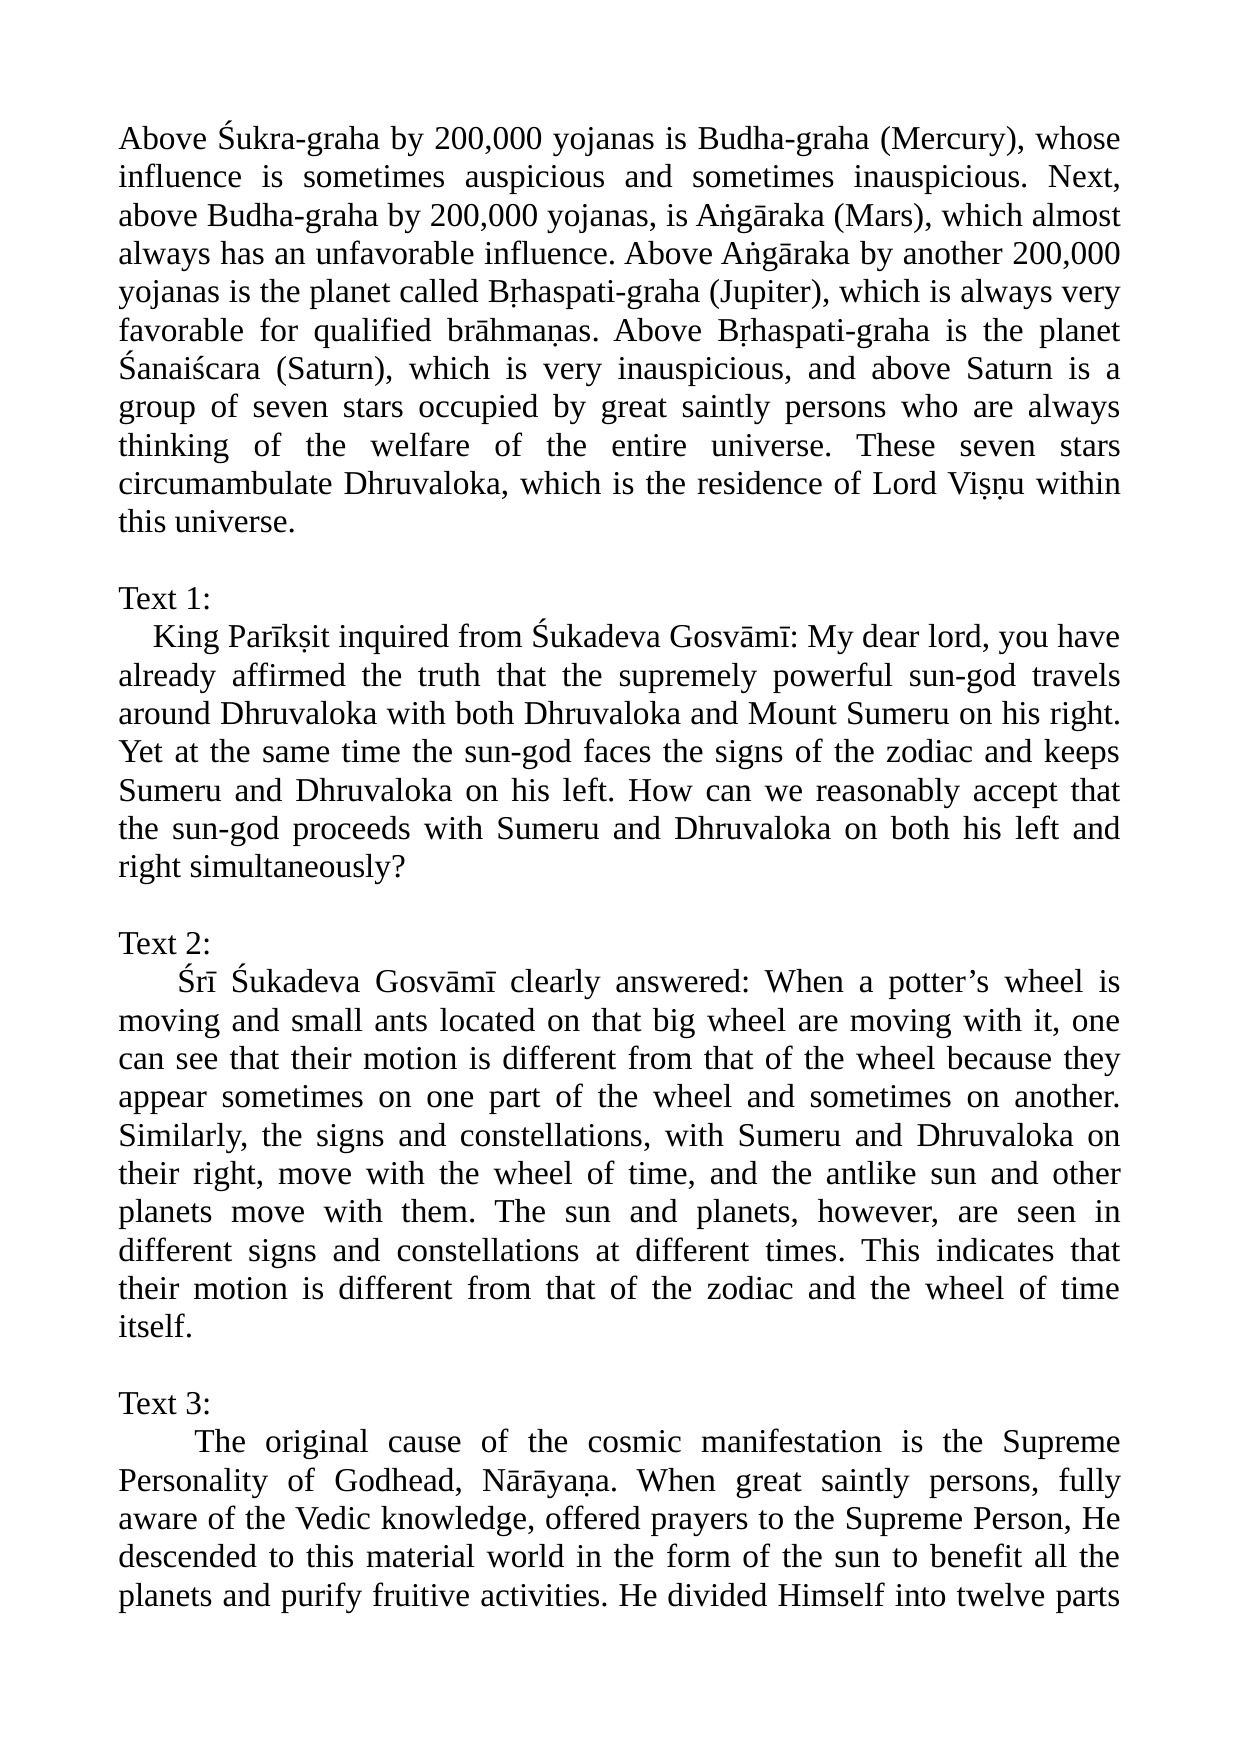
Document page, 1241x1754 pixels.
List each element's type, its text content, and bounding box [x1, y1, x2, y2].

text Śrī Śukadeva Gosvāmī clearly answered: When a potter’s wheel is moving and small ants located on that big wheel are moving with it, one can see that their motion is different from that of the wheel because they appear sometimes on one part of the wheel and sometimes on another. Similarly, the signs and constellations, with Sumeru and Dhruvaloka on their right, move with the wheel of time, and the antlike sun and other planets move with them. The sun and planets, however, are seen in different signs and constellations at different times. This indicates that their motion is different from that of the zodiac and the wheel of time itself. [118, 961, 1122, 1345]
text The original cause of the cosmic manifestation is the Supreme Personality of Godhead, Nārāyaṇa. When great saintly persons, fully aware of the Vedic knowledge, offered prayers to the Supreme Person, He descended to this material world in the form of the sun to benefit all the planets and purify fruitive activities. He divided Himself into twelve parts [118, 1421, 1122, 1613]
text King Parīkṣit inquired from Śukadeva Gosvāmī: My dear lord, you have already affirmed the truth that the supremely powerful sun-god travels around Dhruvaloka with both Dhruvaloka and Mount Sumeru on his right. Yet at the same time the sun-god faces the signs of the zodiac and keeps Sumeru and Dhruvaloka on his left. How can we reasonably accept that the sun-god proceeds with Sumeru and Dhruvaloka on both his left and right simultaneously? [118, 616, 1122, 885]
text Text 3: [118, 1383, 1122, 1421]
text Text 2: [118, 923, 1122, 961]
text Above Śukra-graha by 200,000 yojanas is Budha-graha (Mercury), whose influence is sometimes auspicious and sometimes inauspicious. Next, above Budha-graha by 200,000 yojanas, is Aṅgāraka (Mars), which almost always has an unfavorable influence. Above Aṅgāraka by another 200,000 yojanas is the planet called Bṛhaspati-graha (Jupiter), which is always very favorable for qualified brāhmaṇas. Above Bṛhaspati-graha is the planet Śanaiścara (Saturn), which is very inauspicious, and above Saturn is a group of seven stars occupied by great saintly persons who are always thinking of the welfare of the entire universe. These seven stars circumambulate Dhruvaloka, which is the residence of Lord Viṣṇu within this universe. [118, 118, 1122, 540]
text Text 1: [118, 578, 1122, 616]
